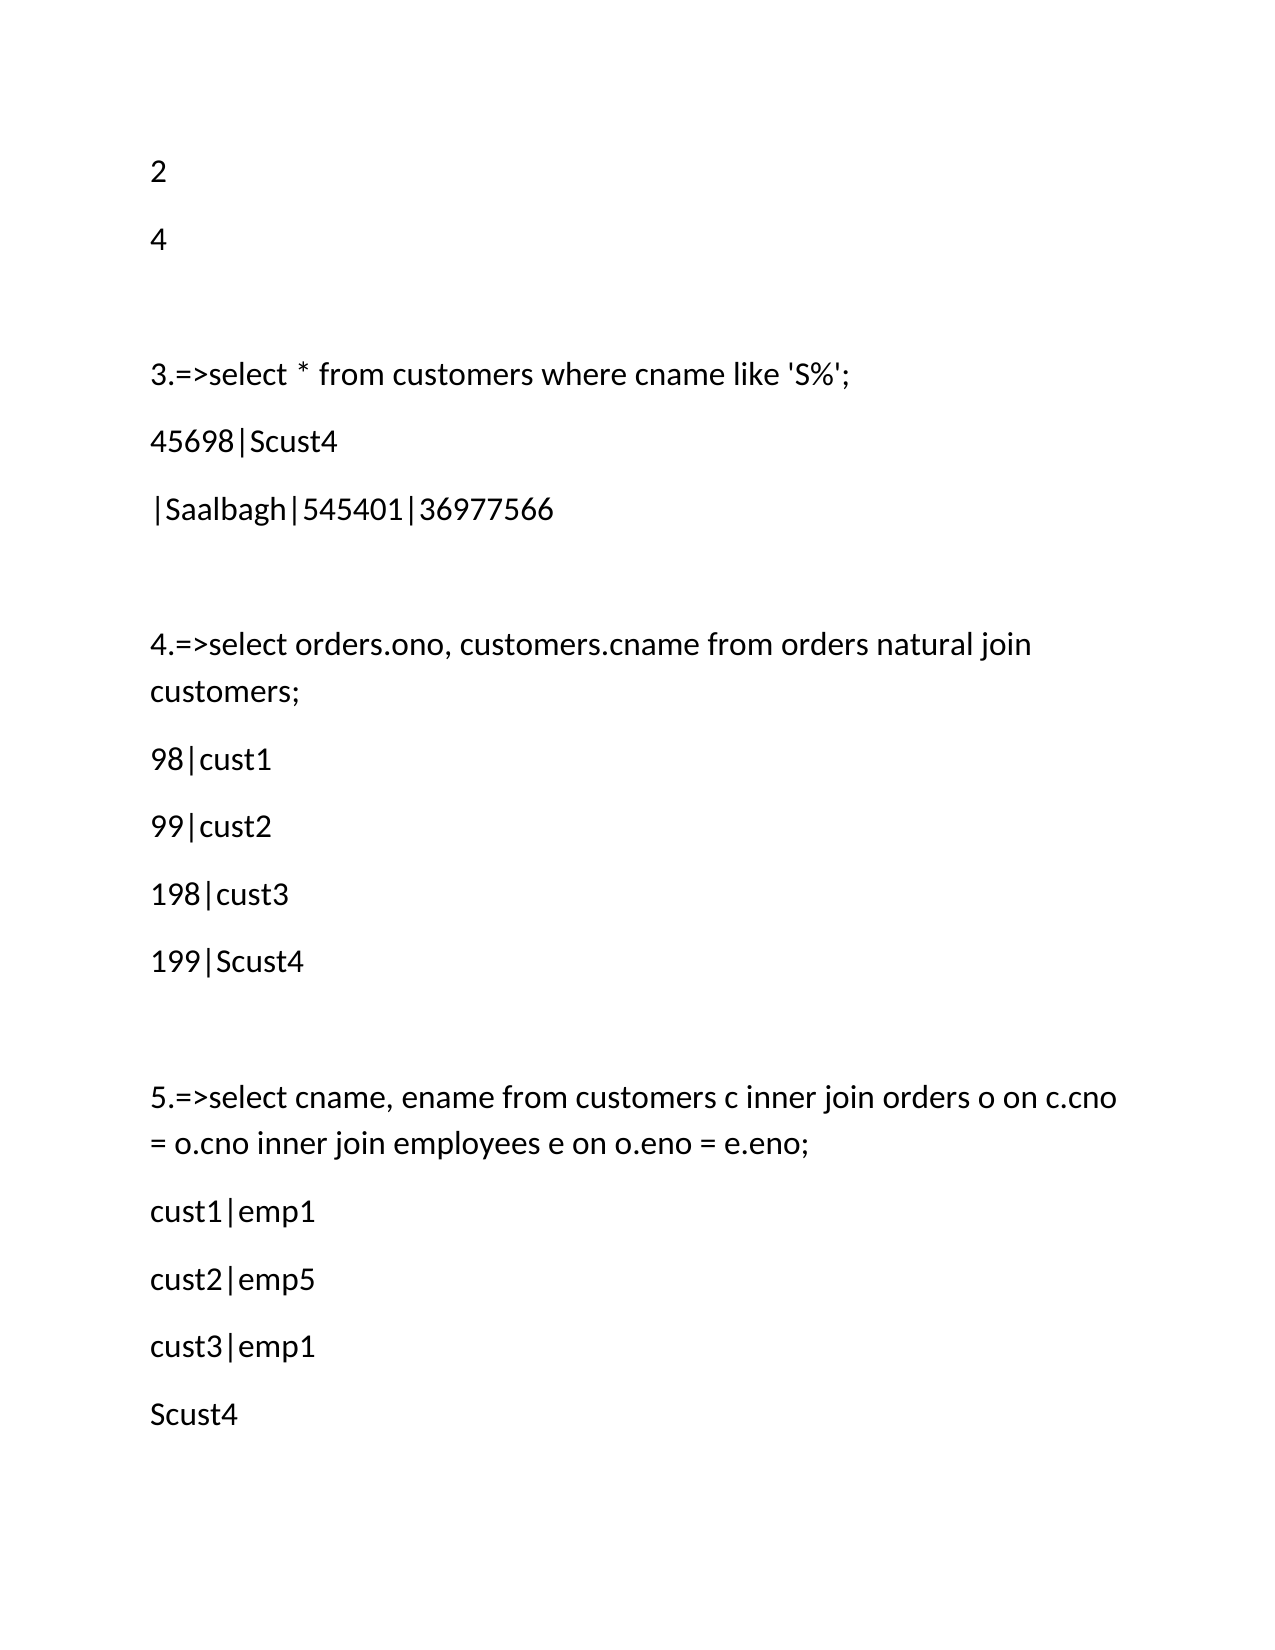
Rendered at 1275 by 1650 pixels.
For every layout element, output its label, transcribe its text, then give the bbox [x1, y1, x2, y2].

text 45698|Scust4 [150, 420, 1125, 461]
text Scust4 [150, 1393, 1125, 1433]
text 3.=>select * from customers where cname like 'S%'; [150, 353, 1125, 393]
text cust1|emp1 [150, 1190, 1125, 1231]
text 5.=>select cname, ename from customers c inner join orders o on c.cno = o.cno inner join employees e on o.eno = e.eno; [150, 1076, 1125, 1163]
text |Saalbagh|545401|36977566 [150, 488, 1125, 529]
text 99|cust2 [150, 805, 1125, 846]
text cust2|emp5 [150, 1258, 1125, 1298]
text 199|Scust4 [150, 940, 1125, 981]
text 4 [150, 218, 1125, 258]
text 198|cust3 [150, 873, 1125, 913]
text 98|cust1 [150, 738, 1125, 778]
text 4.=>select orders.ono, customers.cname from orders natural join customers; [150, 623, 1125, 711]
text 2 [150, 150, 1125, 191]
text cust3|emp1 [150, 1325, 1125, 1366]
